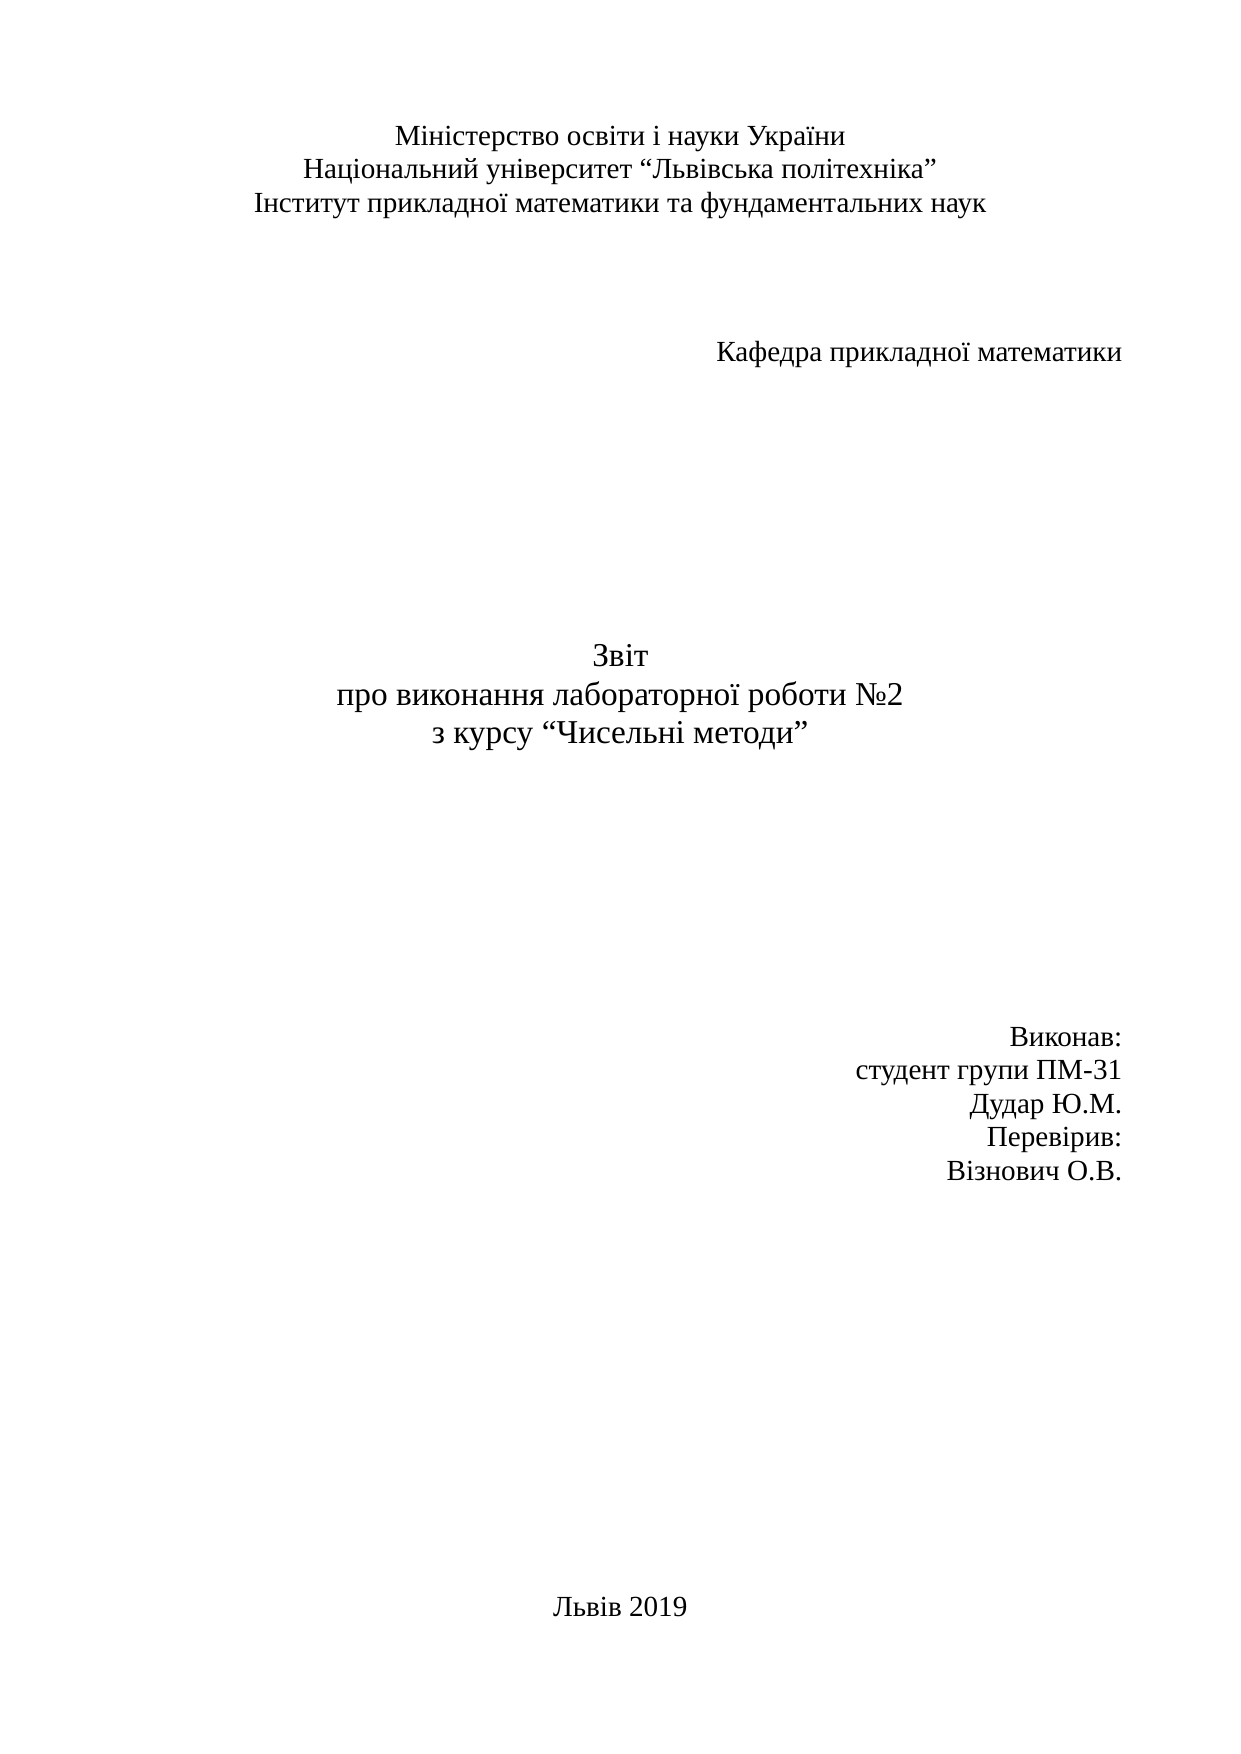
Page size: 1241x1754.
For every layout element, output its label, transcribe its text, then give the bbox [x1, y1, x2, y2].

text Кафедра прикладної математики [118, 334, 1122, 367]
text Виконав: [118, 1019, 1122, 1052]
text студент групи ПМ-31 [118, 1052, 1122, 1086]
text Перевірив: [118, 1119, 1122, 1153]
text Національний університет “Львівська політехніка” [118, 152, 1122, 185]
text Львів 2019 [118, 1589, 1122, 1623]
text Дудар Ю.М. [118, 1086, 1122, 1119]
text Міністерство освіти і науки України [118, 118, 1122, 152]
text Візнович О.В. [118, 1153, 1122, 1187]
text Звіт [118, 636, 1122, 674]
text Інститут прикладної математики та фундаментальних наук [118, 185, 1122, 219]
text з курсу “Чисельні методи” [118, 712, 1122, 751]
text про виконання лабораторної роботи №2 [118, 674, 1122, 712]
